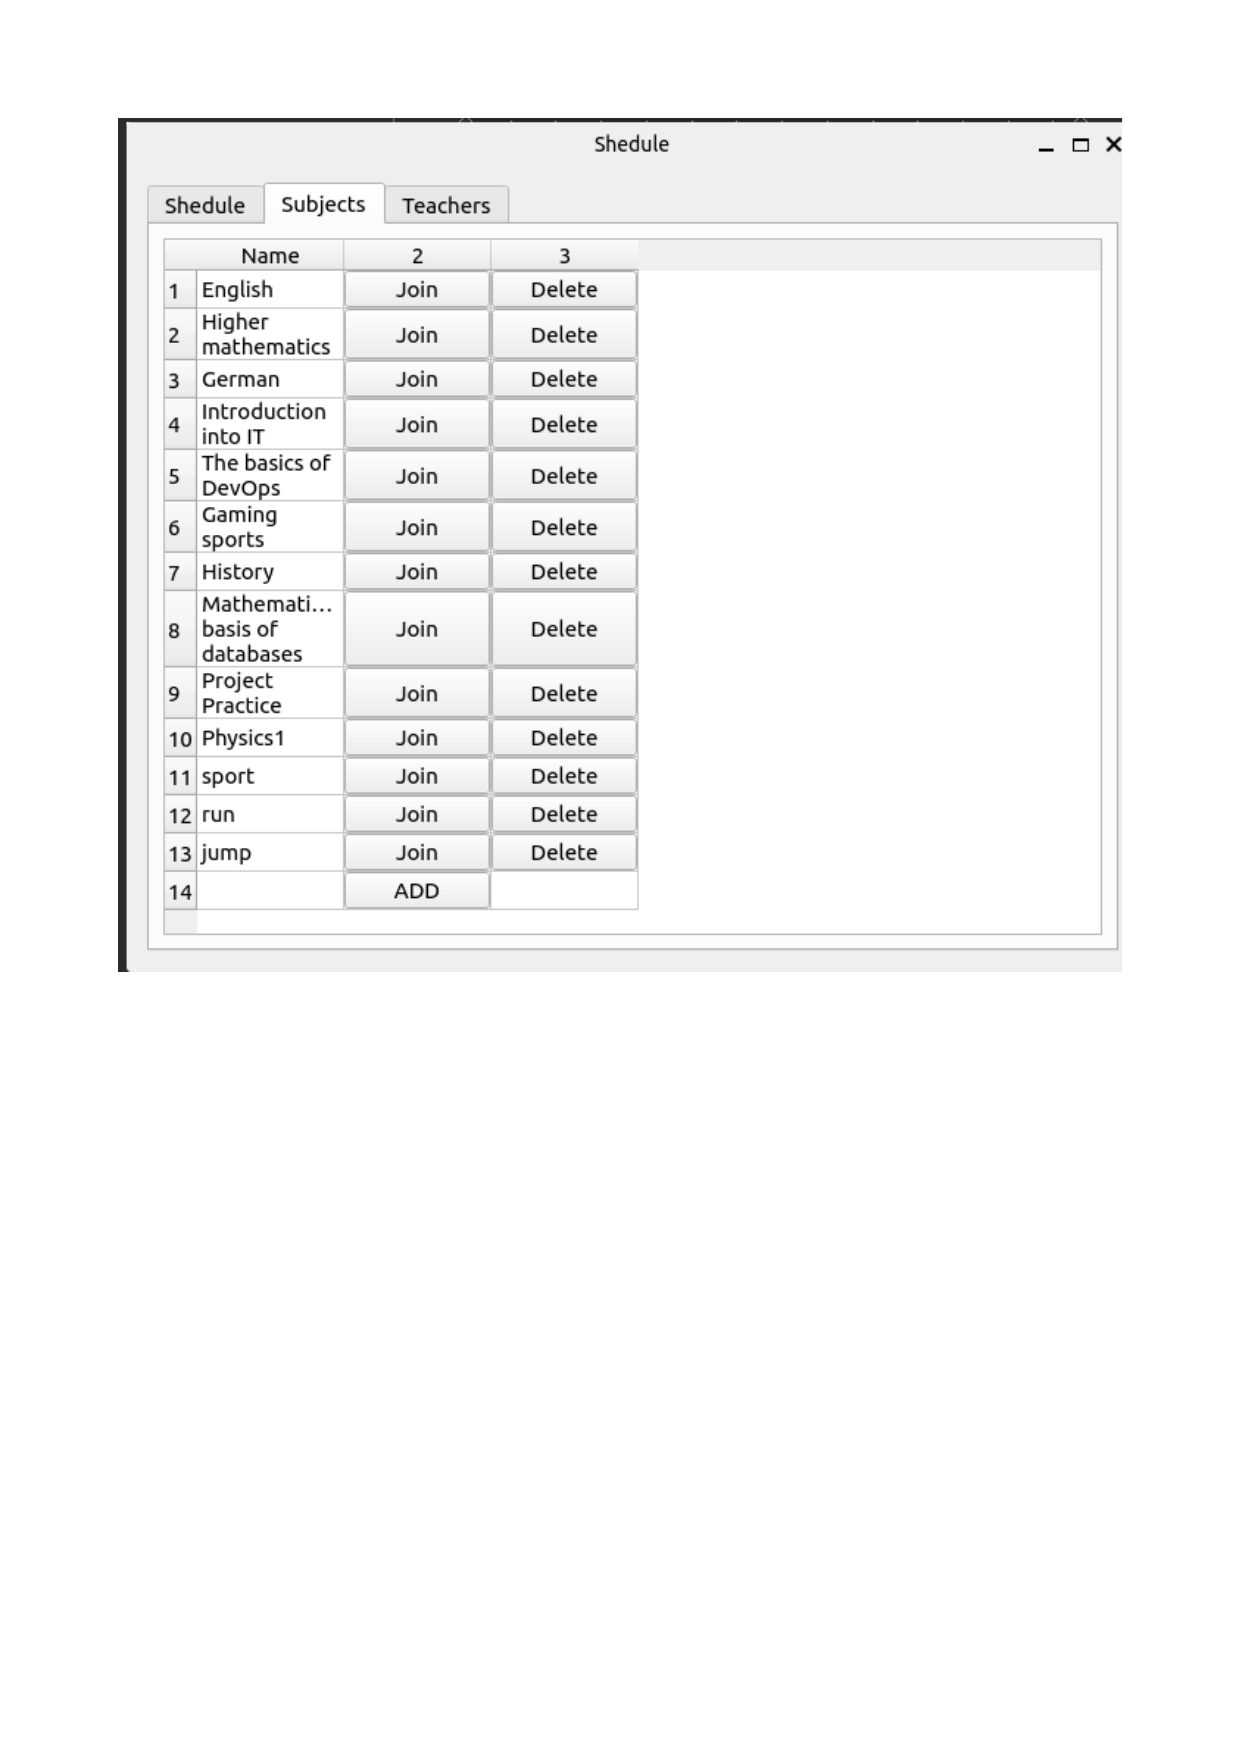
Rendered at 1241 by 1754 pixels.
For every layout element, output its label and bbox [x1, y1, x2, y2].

picture [118, 118, 1123, 972]
